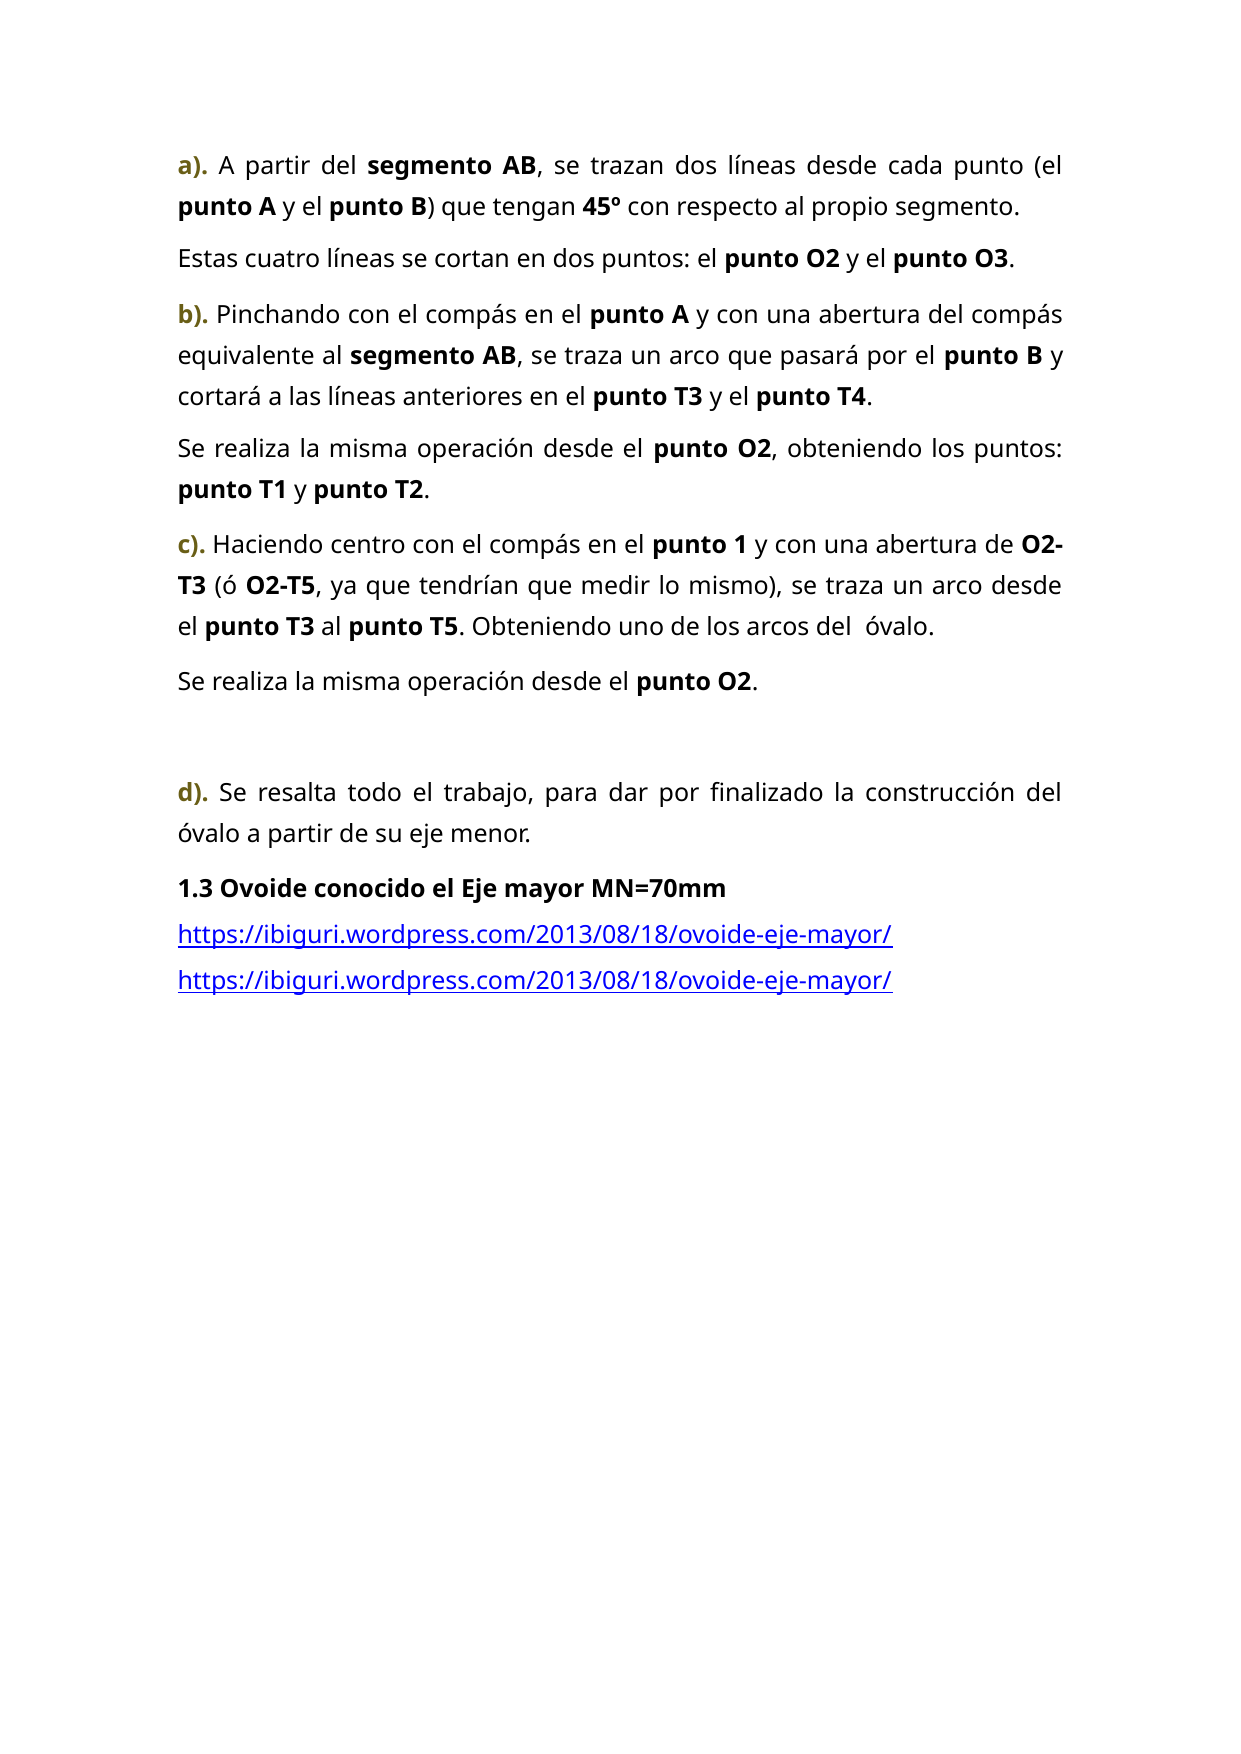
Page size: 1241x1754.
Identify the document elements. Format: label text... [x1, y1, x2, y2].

text b). Pinchando con el compás en el punto A y con una abertura del compás equivalente al segmento AB, se traza un arco que pasará por el punto B y cortará a las líneas anteriores en el punto T3 y el punto T4. [177, 296, 1063, 412]
text https://ibiguri.wordpress.com/2013/08/18/ovoide-eje-mayor/ [177, 963, 1063, 997]
text Se realiza la misma operación desde el punto O2, obteniendo los puntos: punto T1 y punto T2. [177, 431, 1063, 506]
text d). Se resalta todo el trabajo, para dar por finalizado la construcción del óvalo a partir de su eje menor. [177, 775, 1063, 850]
text c). Haciendo centro con el compás en el punto 1 y con una abertura de O2-T3 (ó O2-T5, ya que tendrían que medir lo mismo), se traza un arco desde el punto T3 al punto T5. Obteniendo uno de los arcos del óvalo. [177, 527, 1063, 643]
text Estas cuatro líneas se cortan en dos puntos: el punto O2 y el punto O3. [177, 241, 1063, 275]
subtitle Ovoide conocido el Eje mayor MN=70mm [177, 871, 1063, 905]
text a). A partir del segmento AB, se trazan dos líneas desde cada punto (el punto A y el punto B) que tengan 45º con respecto al propio segmento. [177, 148, 1063, 222]
text https://ibiguri.wordpress.com/2013/08/18/ovoide-eje-mayor/ [177, 917, 1063, 951]
text Se realiza la misma operación desde el punto O2. [177, 664, 1063, 698]
